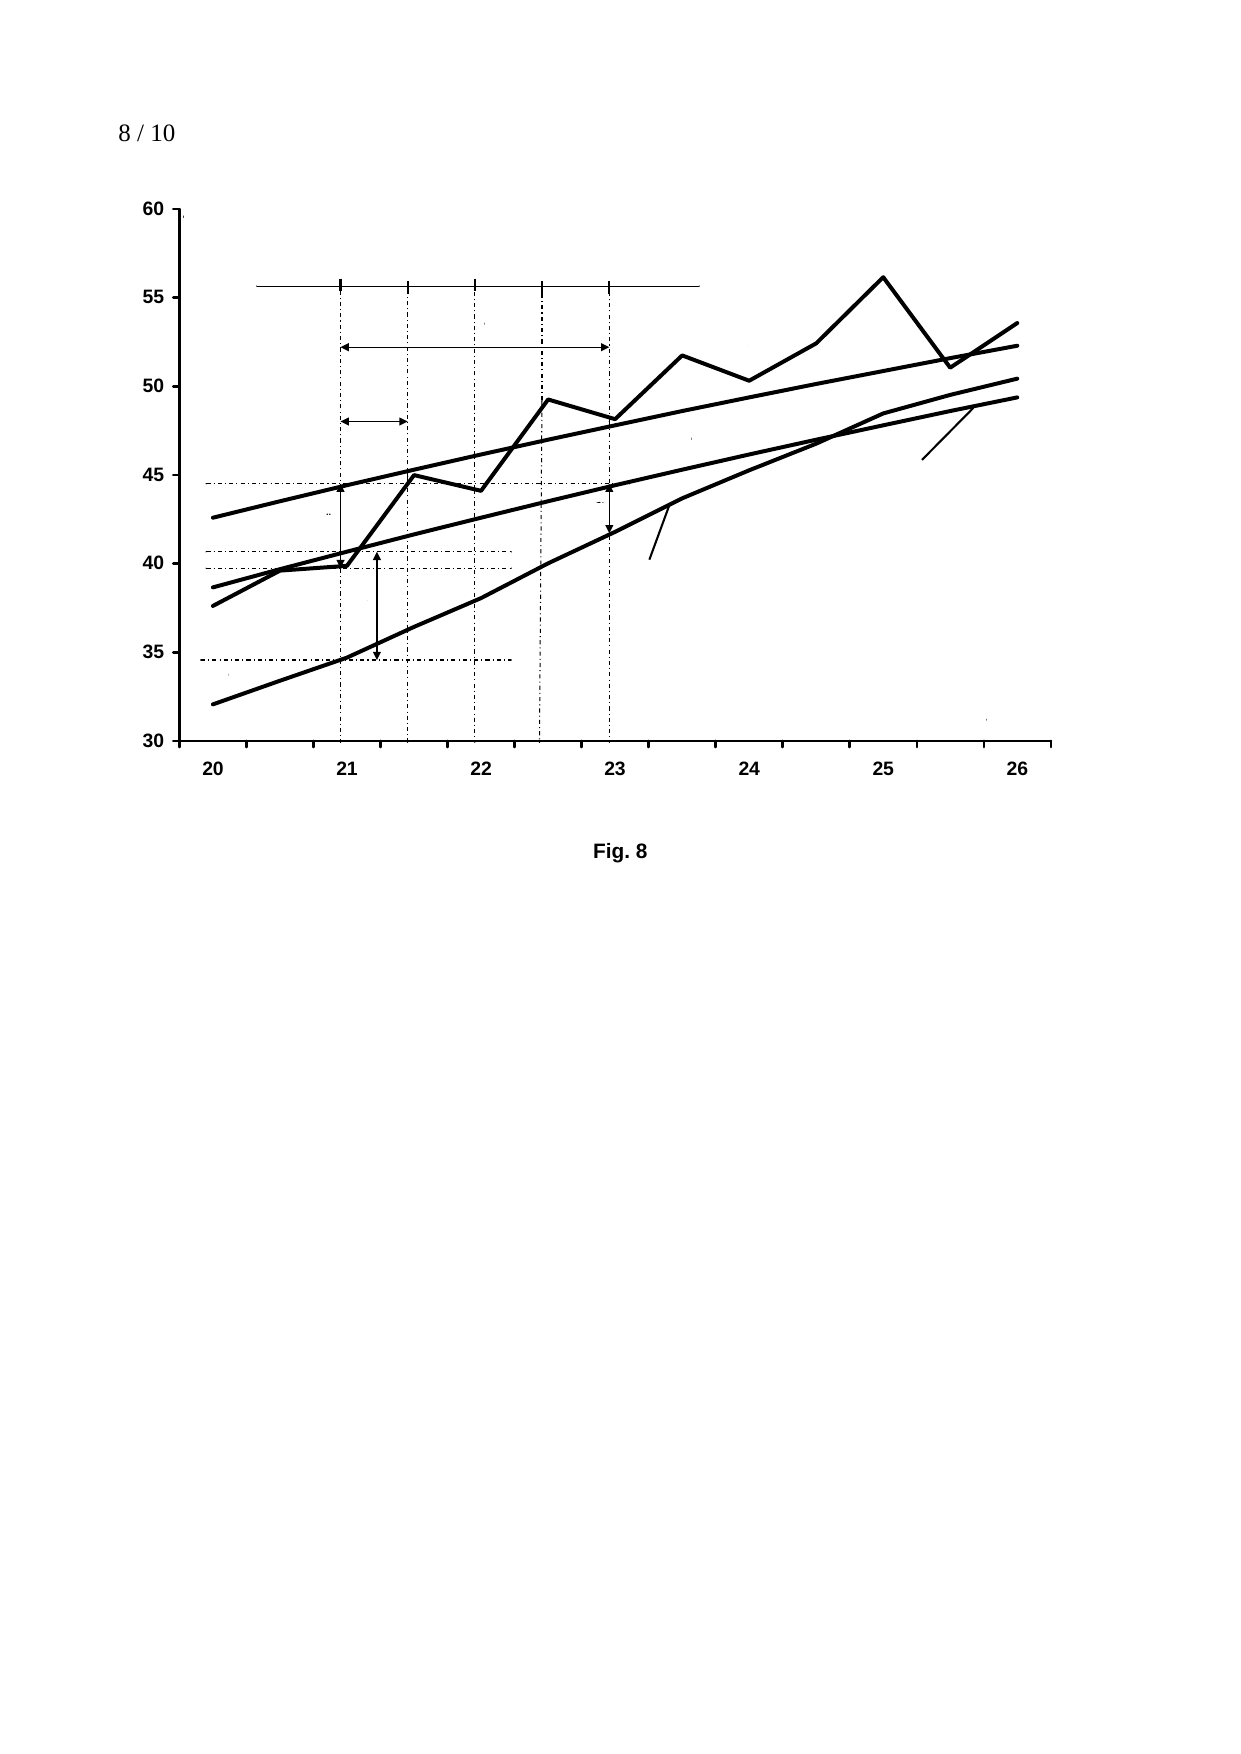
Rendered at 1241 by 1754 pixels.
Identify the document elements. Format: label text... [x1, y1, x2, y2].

text Fig. 8 [118, 839, 1122, 863]
